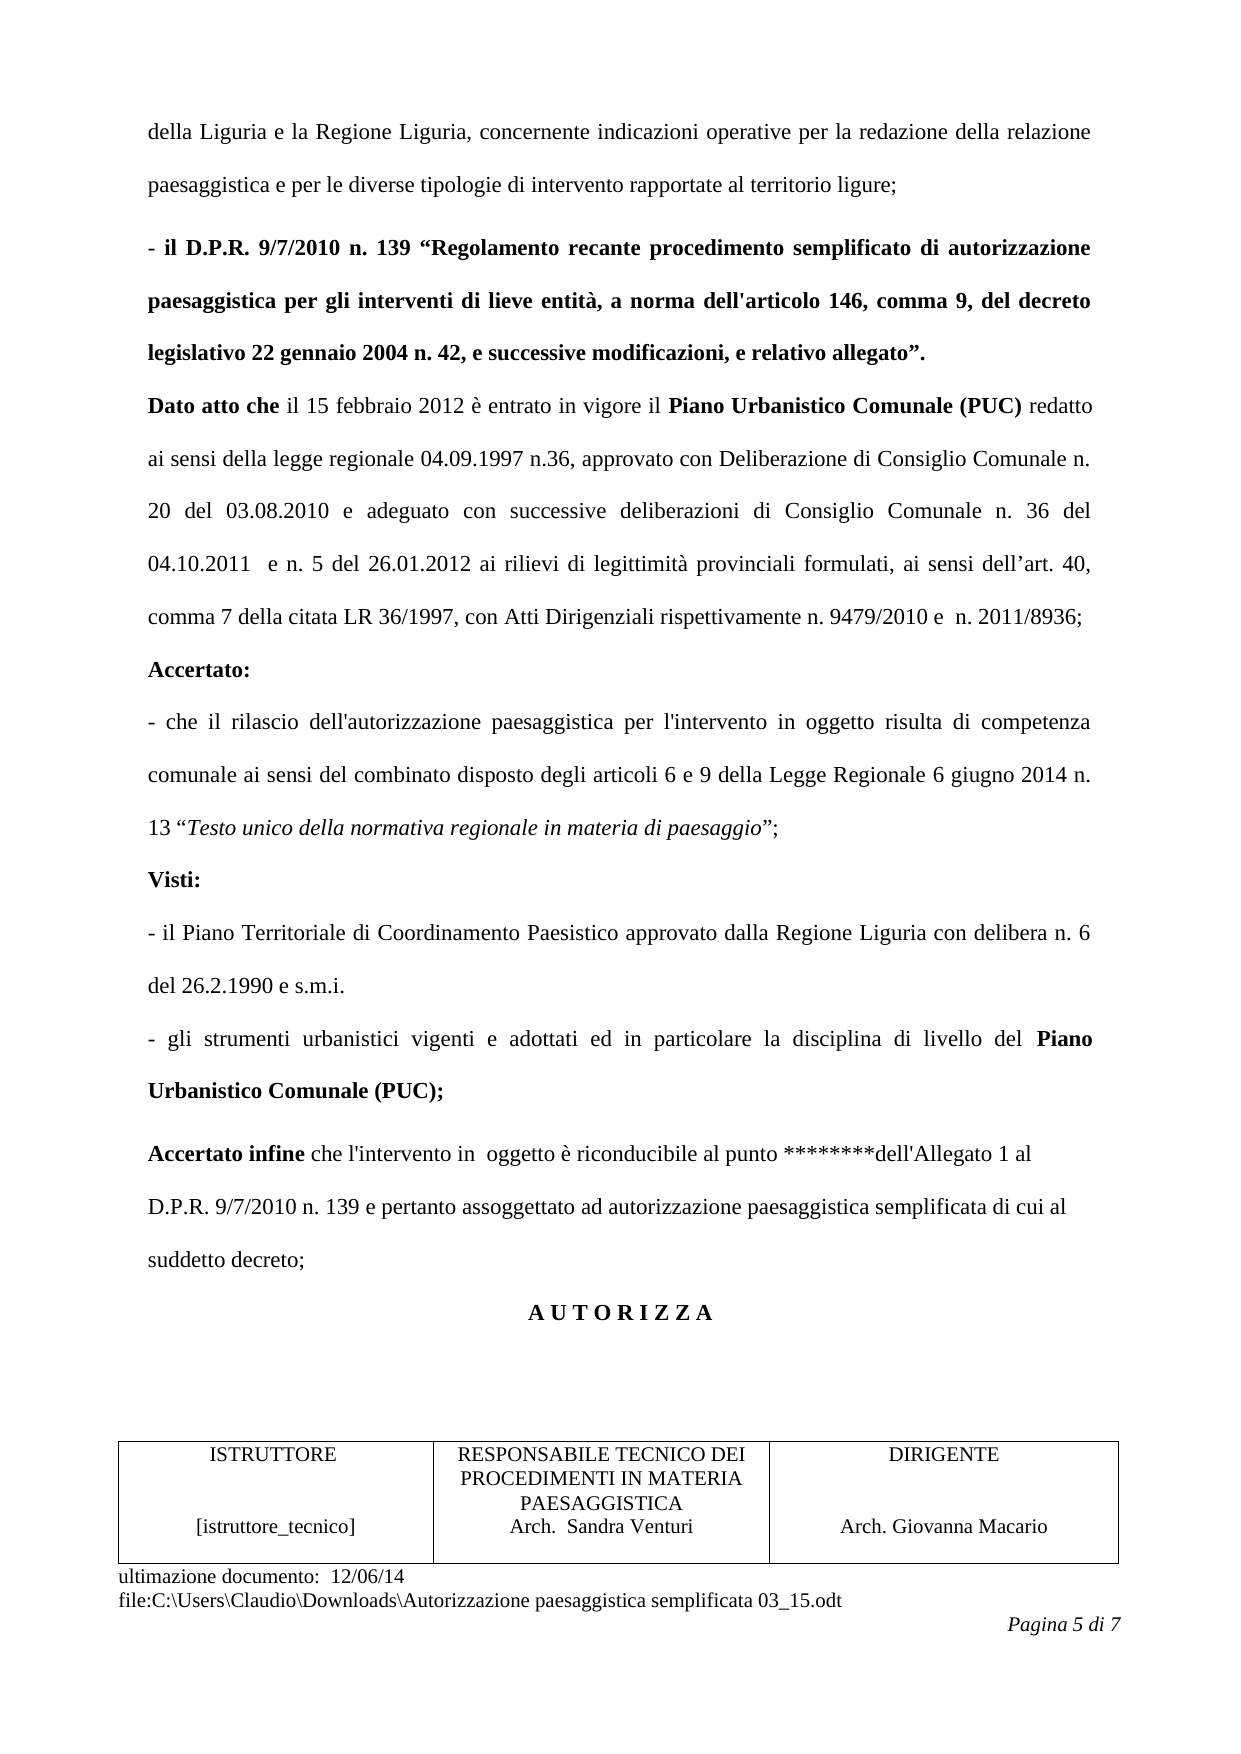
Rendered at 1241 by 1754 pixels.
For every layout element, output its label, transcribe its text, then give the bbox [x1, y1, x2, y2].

text della Liguria e la Regione Liguria, concernente indicazioni operative per la redazione della relazione paesaggistica e per le diverse tipologie di intervento rapportate al territorio ligure; [148, 118, 1093, 197]
text - gli strumenti urbanistici vigenti e adottati ed in particolare la disciplina di livello del Piano Urbanistico Comunale (PUC); [148, 1024, 1093, 1104]
text - il D.P.R. 9/7/2010 n. 139 “Regolamento recante procedimento semplificato di autorizzazione paesaggistica per gli interventi di lieve entità, a norma dell'articolo 146, comma 9, del decreto legislativo 22 gennaio 2004 n. 42, e successive modificazioni, e relativo allegato”. [148, 234, 1092, 366]
text - che il rilascio dell'autorizzazione paesaggistica per l'intervento in oggetto risulta di competenza comunale ai sensi del combinato disposto degli articoli 6 e 9 della Legge Regionale 6 giugno 2014 n. 13 “Testo unico della normativa regionale in materia di paesaggio”; [148, 708, 1093, 840]
text Accertato: [148, 656, 1093, 682]
text Visti: [148, 866, 1093, 893]
text - il Piano Territoriale di Coordinamento Paesistico approvato dalla Regione Liguria con delibera n. 6 del 26.2.1990 e s.m.i. [148, 919, 1093, 998]
text A U T O R I Z Z A [148, 1298, 1093, 1325]
text Dato atto che il 15 febbraio 2012 è entrato in vigore il Piano Urbanistico Comunale (PUC) redatto ai sensi della legge regionale 04.09.1997 n.36, approvato con Deliberazione di Consiglio Comunale n. 20 del 03.08.2010 e adeguato con successive deliberazioni di Consiglio Comunale n. 36 del 04.10.2011 e n. 5 del 26.01.2012 ai rilievi di legittimità provinciali formulati, ai sensi dell’art. 40, comma 7 della citata LR 36/1997, con Atti Dirigenziali rispettivamente n. 9479/2010 e n. 2011/8936; [148, 392, 1093, 629]
text Accertato infine che l'intervento in oggetto è riconducibile al punto ********dell'Allegato 1 al D.P.R. 9/7/2010 n. 139 e pertanto assoggettato ad autorizzazione paesaggistica semplificata di cui al suddetto decreto; [148, 1140, 1092, 1272]
